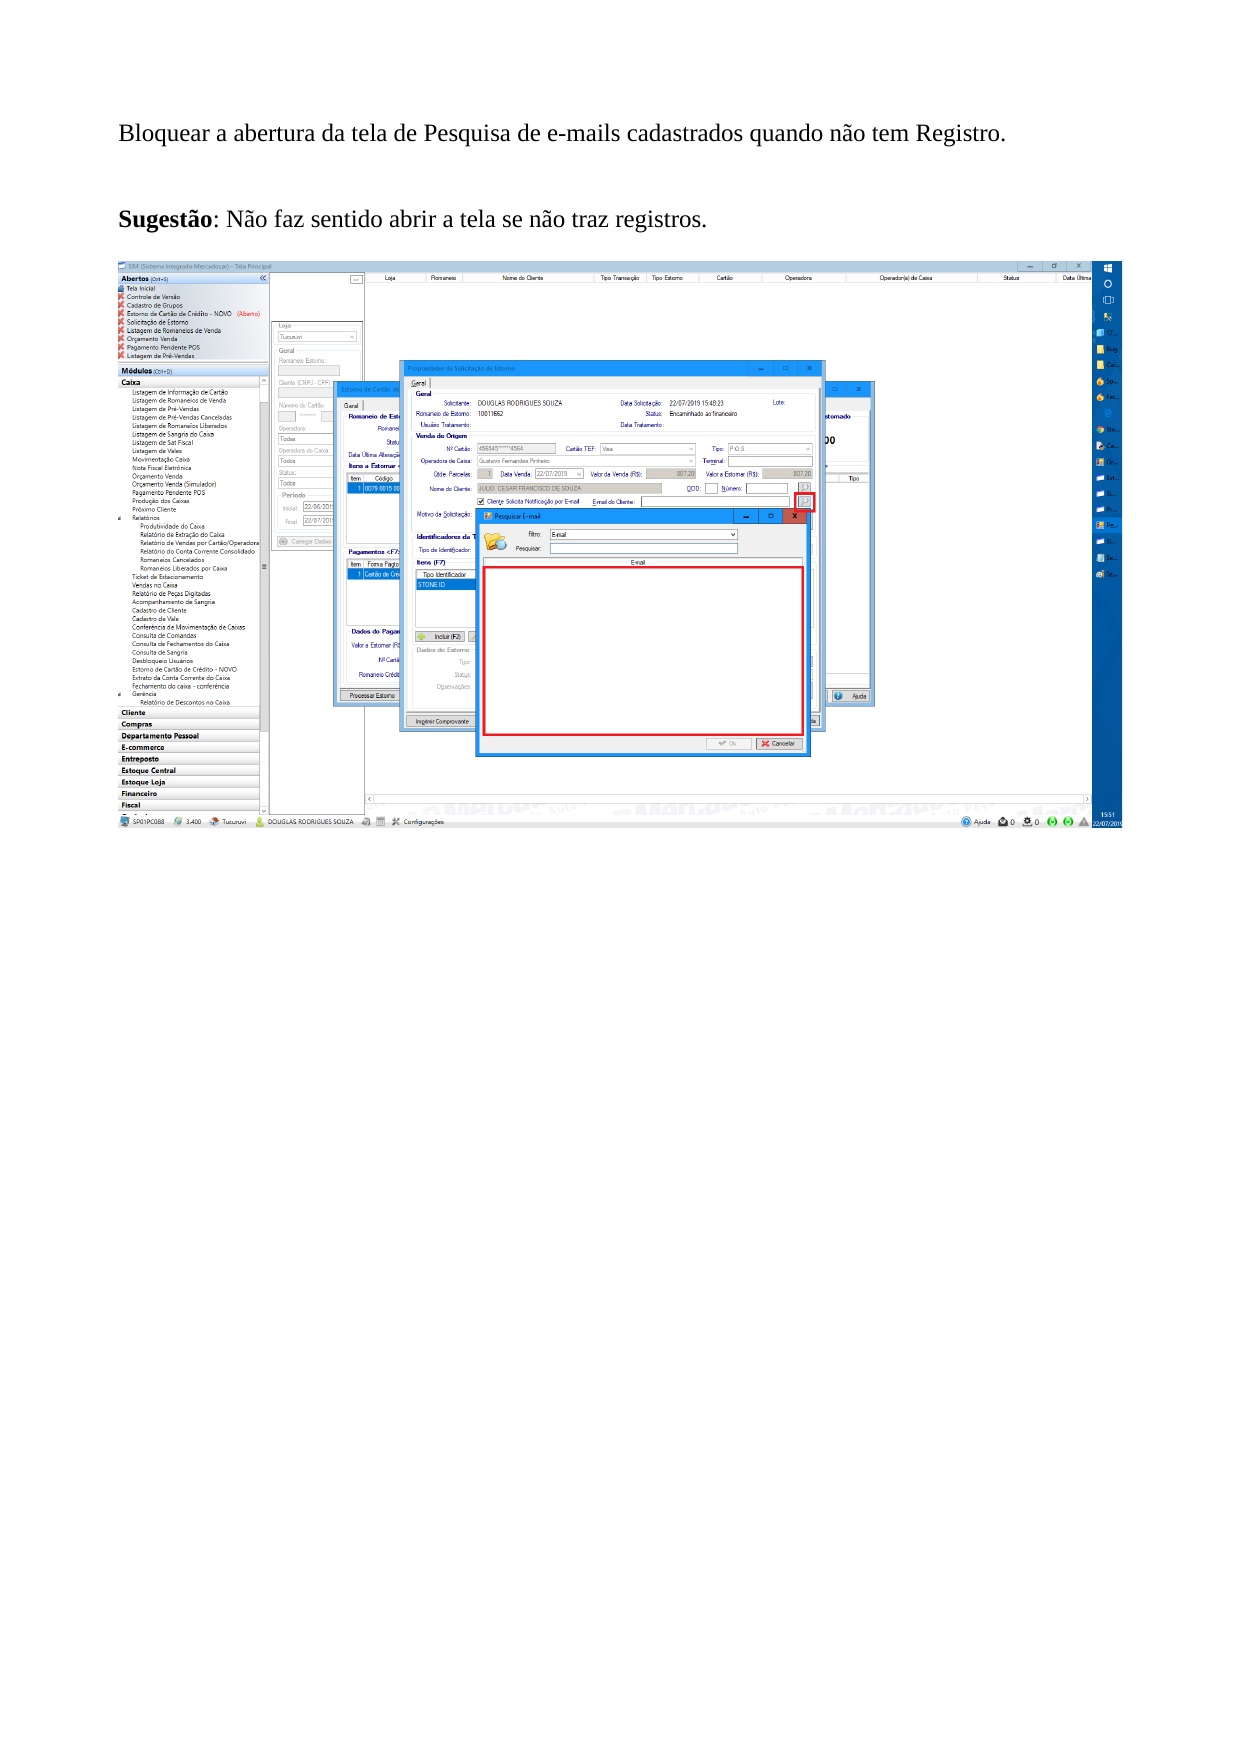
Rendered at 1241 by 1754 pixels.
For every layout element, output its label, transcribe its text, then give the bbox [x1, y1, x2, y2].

text Sugestão: Não faz sentido abrir a tela se não traz registros. [118, 204, 1122, 233]
text Bloquear a abertura da tela de Pesquisa de e-mails cadastrados quando não tem Registro. [118, 118, 1122, 147]
picture [118, 261, 1123, 829]
